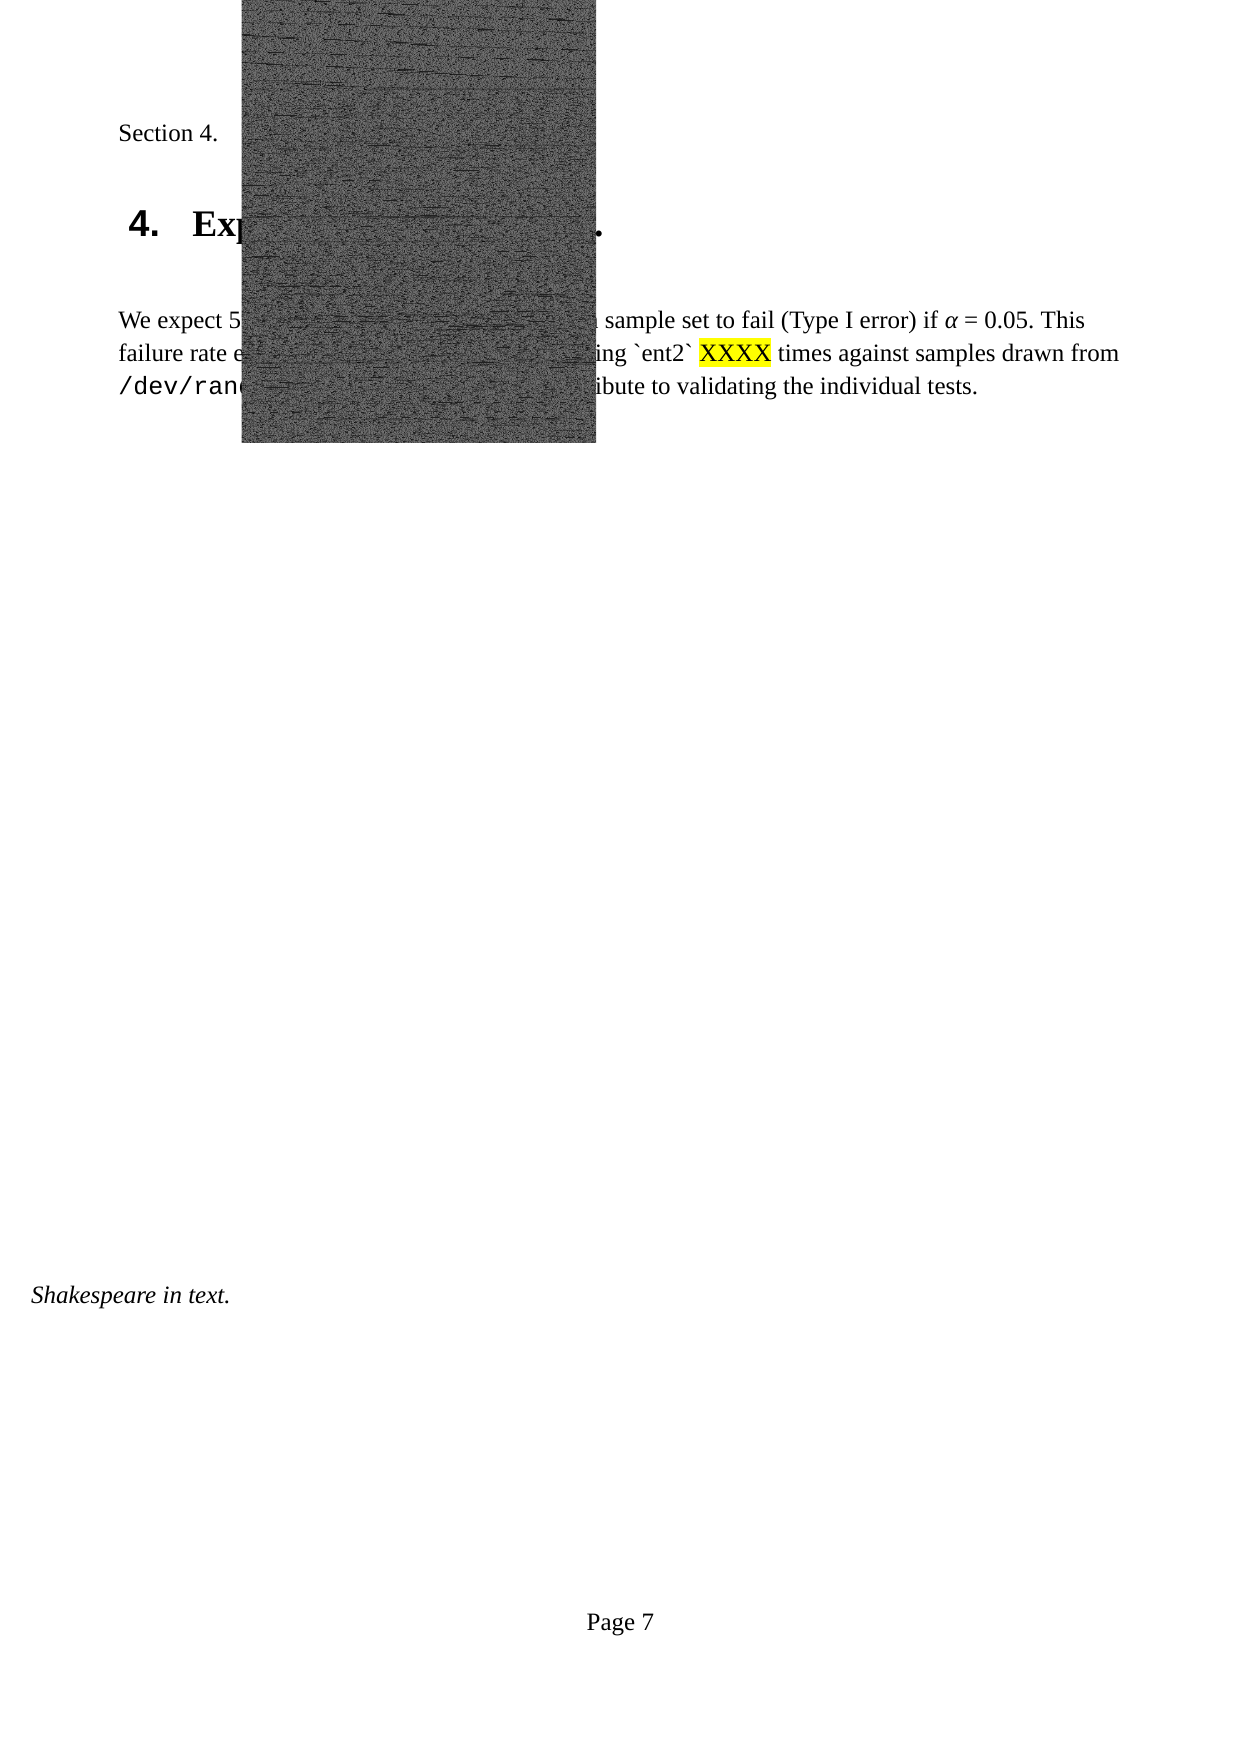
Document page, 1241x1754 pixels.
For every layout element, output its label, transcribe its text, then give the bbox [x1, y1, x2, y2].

text Shakespeare in text. [31, 1281, 385, 1309]
text We expect 5% of the tests of a perfectly random sample set to fail (Type I error) if α = 0.05. This failure rate expectation will be checked by running `ent2` XXXX times against samples drawn from /dev/random. This procedure will also contribute to validating the individual tests. [118, 305, 241, 402]
subtitle Expected test failure rate. [118, 201, 241, 245]
subtitle Expected test failure rate. [597, 201, 1122, 245]
picture [241, 0, 597, 443]
text We expect 5% of the tests of a perfectly random sample set to fail (Type I error) if α = 0.05. This failure rate expectation will be checked by running `ent2` XXXX times against samples drawn from /dev/random. This procedure will also contribute to validating the individual tests. [597, 305, 1122, 402]
